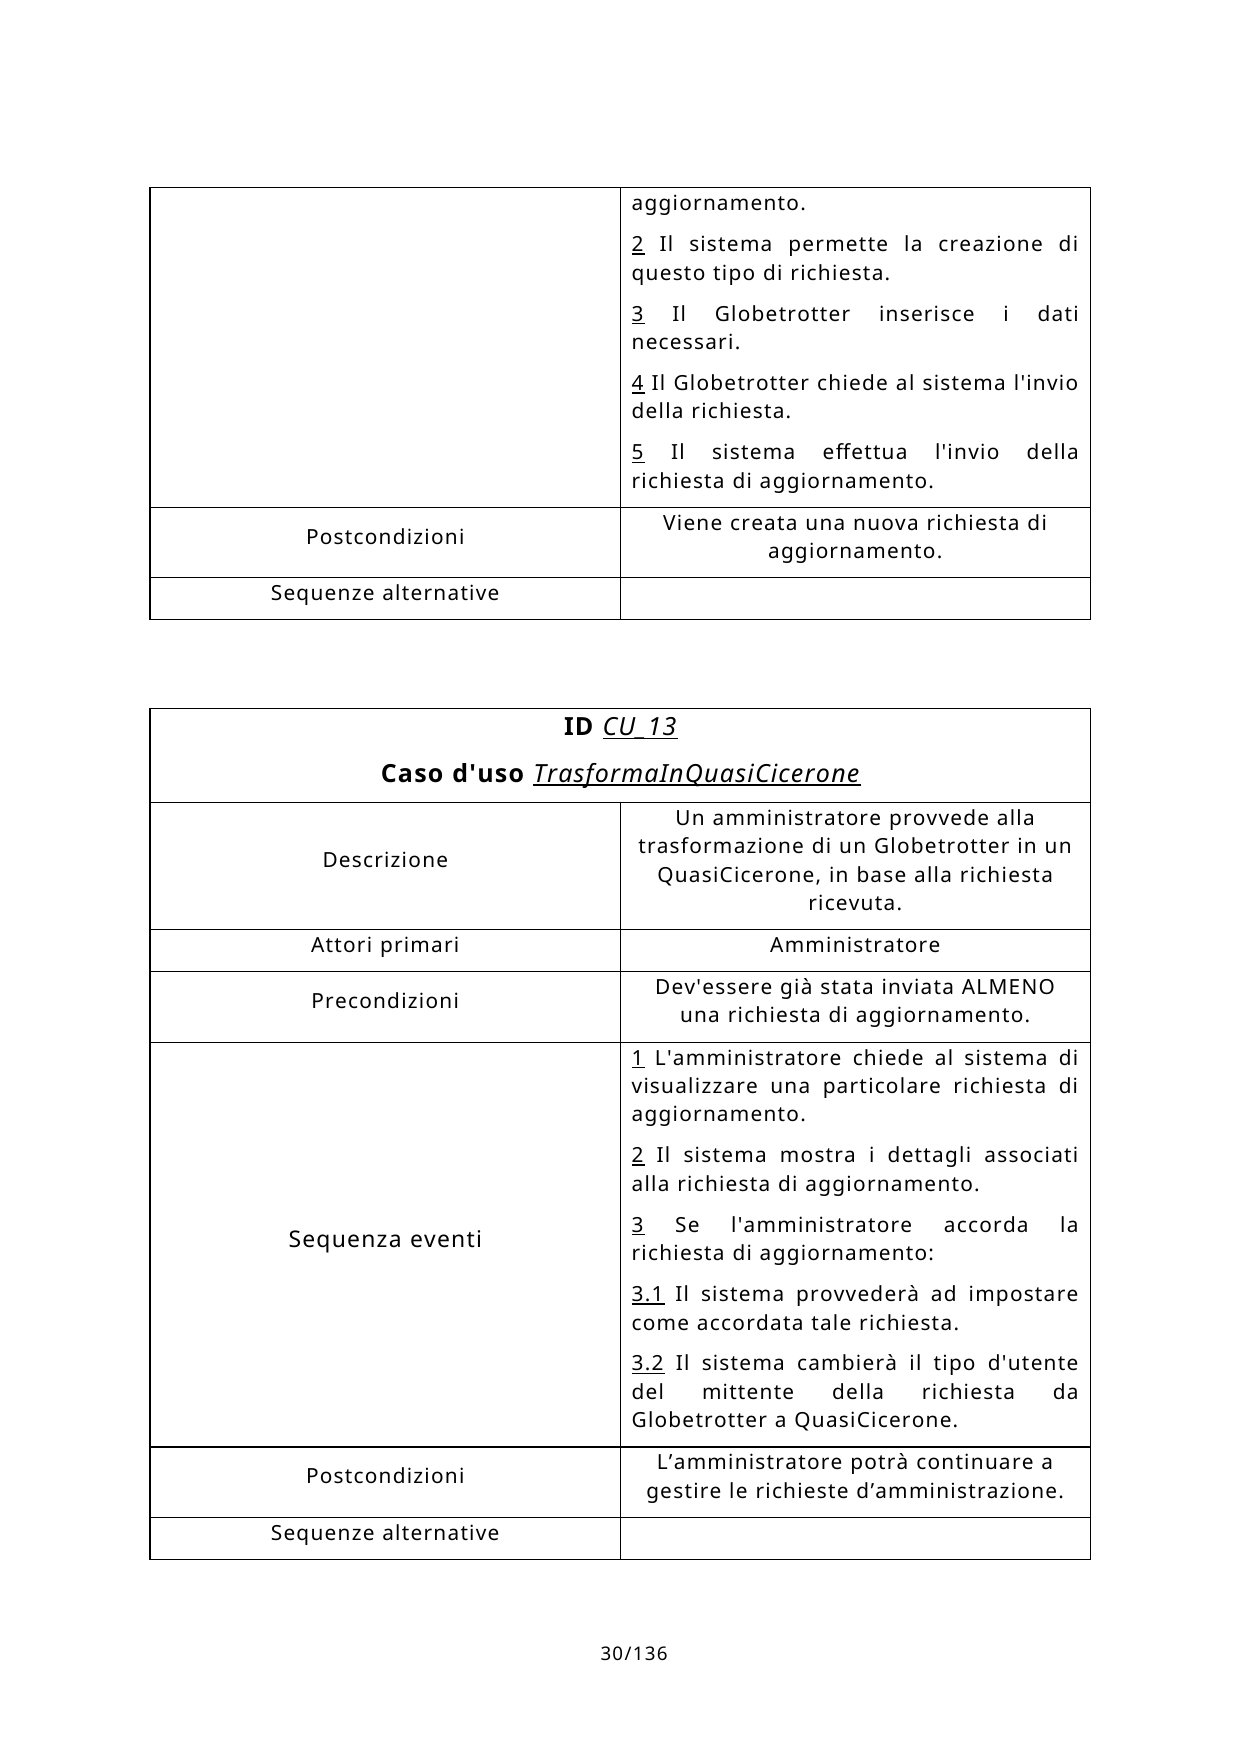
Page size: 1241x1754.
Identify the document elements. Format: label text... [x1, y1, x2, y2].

table_cell 1 L'amministratore chiede al sistema di visualizzare una particolare richiesta di aggiornamento. 2 Il sistema mostra i dettagli associati alla richiesta di aggiornamento. 3 Se l'amministratore accorda la richiesta di aggiornamento: 3.1 Il sistema provvederà ad impostare come accordata tale richiesta. 3.2 Il sistema cambierà il tipo d'utente del mittente della richiesta da Globetrotter a QuasiCicerone. [621, 1043, 1090, 1446]
table_cell Descrizione [151, 803, 620, 929]
table_cell [621, 578, 1090, 619]
table_cell Viene creata una nuova richiesta di aggiornamento. [621, 508, 1090, 577]
table_cell [621, 1518, 1090, 1559]
table_cell Postcondizioni [151, 508, 620, 577]
table_cell Precondizioni [151, 972, 620, 1042]
table_cell [151, 188, 620, 507]
table_cell Attori primari [151, 930, 620, 971]
table_cell Sequenze alternative [151, 1518, 620, 1559]
table_cell Sequenze alternative [151, 578, 620, 619]
table_cell L’amministratore potrà continuare a gestire le richieste d’amministrazione. [621, 1448, 1090, 1517]
table_cell Sequenza eventi [151, 1043, 620, 1446]
table_cell Dev'essere già stata inviata ALMENO una richiesta di aggiornamento. [621, 972, 1090, 1042]
table_cell Amministratore [621, 930, 1090, 971]
table_cell Un amministratore provvede alla trasformazione di un Globetrotter in un QuasiCicerone, in base alla richiesta ricevuta. [621, 803, 1090, 929]
table_cell Postcondizioni [151, 1448, 620, 1517]
table_cell aggiornamento. 2 Il sistema permette la creazione di questo tipo di richiesta. 3 Il Globetrotter inserisce i dati necessari. 4 Il Globetrotter chiede al sistema l'invio della richiesta. 5 Il sistema effettua l'invio della richiesta di aggiornamento. [621, 188, 1090, 507]
table_header ID CU_13 Caso d'uso TrasformaInQuasiCicerone [151, 709, 1090, 802]
